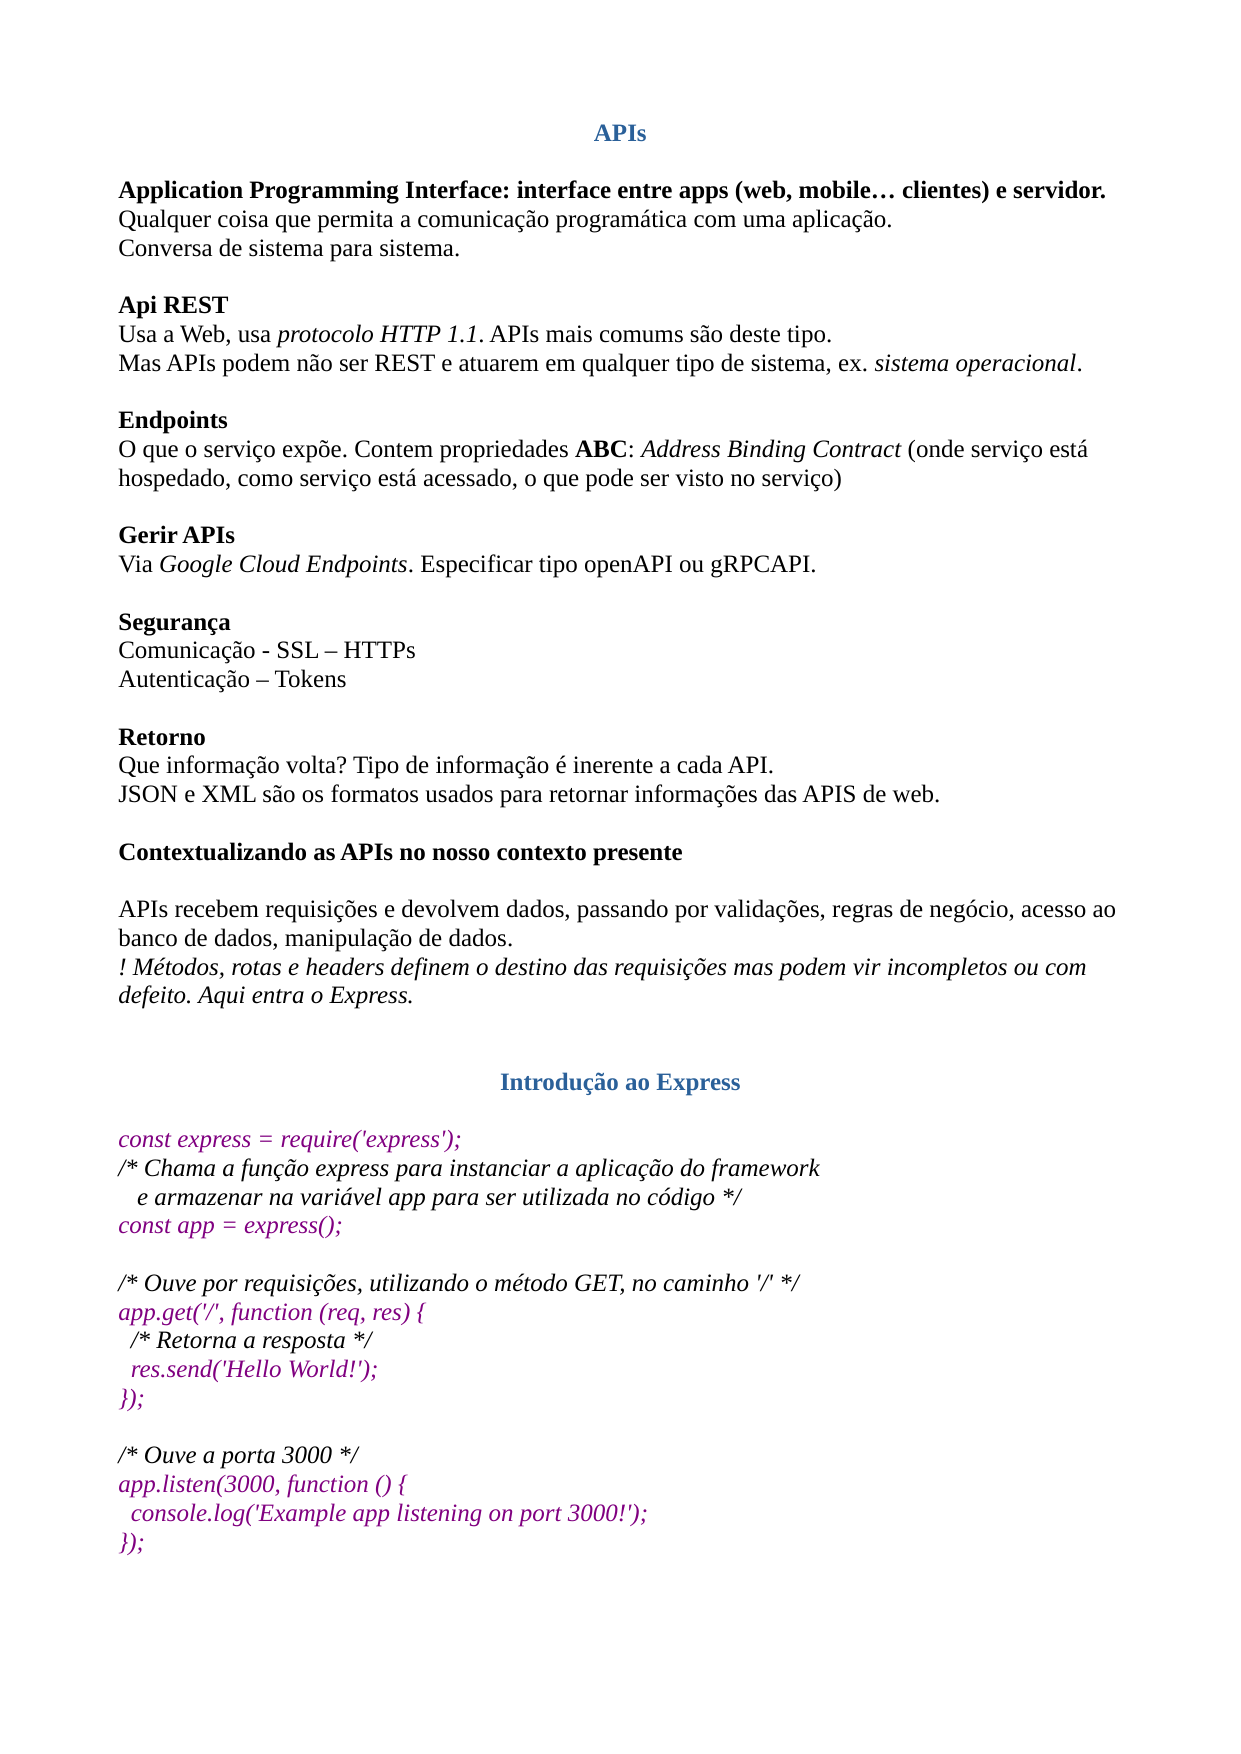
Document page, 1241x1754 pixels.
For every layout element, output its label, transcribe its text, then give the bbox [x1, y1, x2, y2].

text Comunicação - SSL – HTTPs [118, 636, 1122, 664]
text /* Ouve por requisições, utilizando o método GET, no caminho '/' */ [118, 1268, 1122, 1297]
text ! Métodos, rotas e headers definem o destino das requisições mas podem vir incompletos ou com defeito. Aqui entra o Express. [118, 952, 1122, 1009]
text }); [118, 1383, 1122, 1412]
text Api REST [118, 291, 1122, 319]
text Application Programming Interface: interface entre apps (web, mobile… clientes) e servidor. Qualquer coisa que permita a comunicação programática com uma aplicação. [118, 176, 1122, 233]
text Introdução ao Express [118, 1067, 1122, 1096]
text Conversa de sistema para sistema. [118, 233, 1122, 262]
text e armazenar na variável app para ser utilizada no código */ [118, 1182, 1122, 1211]
text const express = require('express'); [118, 1124, 1122, 1153]
text Endpoints [118, 406, 1122, 434]
text Gerir APIs [118, 521, 1122, 549]
text res.send('Hello World!'); [118, 1354, 1122, 1383]
text const app = express(); [118, 1211, 1122, 1239]
text }); [118, 1527, 1122, 1556]
text Mas APIs podem não ser REST e atuarem em qualquer tipo de sistema, ex. sistema operacional. [118, 348, 1122, 377]
text APIs [118, 118, 1122, 147]
text Autenticação – Tokens [118, 664, 1122, 693]
text Retorno [118, 722, 1122, 751]
text /* Chama a função express para instanciar a aplicação do framework [118, 1153, 1122, 1182]
text app.listen(3000, function () { [118, 1469, 1122, 1498]
text /* Ouve a porta 3000 */ [118, 1441, 1122, 1469]
text Contextualizando as APIs no nosso contexto presente [118, 837, 1122, 866]
text Que informação volta? Tipo de informação é inerente a cada API. [118, 751, 1122, 779]
text app.get('/', function (req, res) { [118, 1297, 1122, 1326]
text APIs recebem requisições e devolvem dados, passando por validações, regras de negócio, acesso ao banco de dados, manipulação de dados. [118, 894, 1122, 952]
text JSON e XML são os formatos usados para retornar informações das APIS de web. [118, 779, 1122, 808]
text /* Retorna a resposta */ [118, 1326, 1122, 1354]
text Usa a Web, usa protocolo HTTP 1.1. APIs mais comums são deste tipo. [118, 319, 1122, 348]
text O que o serviço expõe. Contem propriedades ABC: Address Binding Contract (onde serviço está hospedado, como serviço está acessado, o que pode ser visto no serviço) [118, 434, 1122, 492]
text console.log('Example app listening on port 3000!'); [118, 1498, 1122, 1527]
text Via Google Cloud Endpoints. Especificar tipo openAPI ou gRPCAPI. [118, 549, 1122, 578]
text Segurança [118, 607, 1122, 636]
